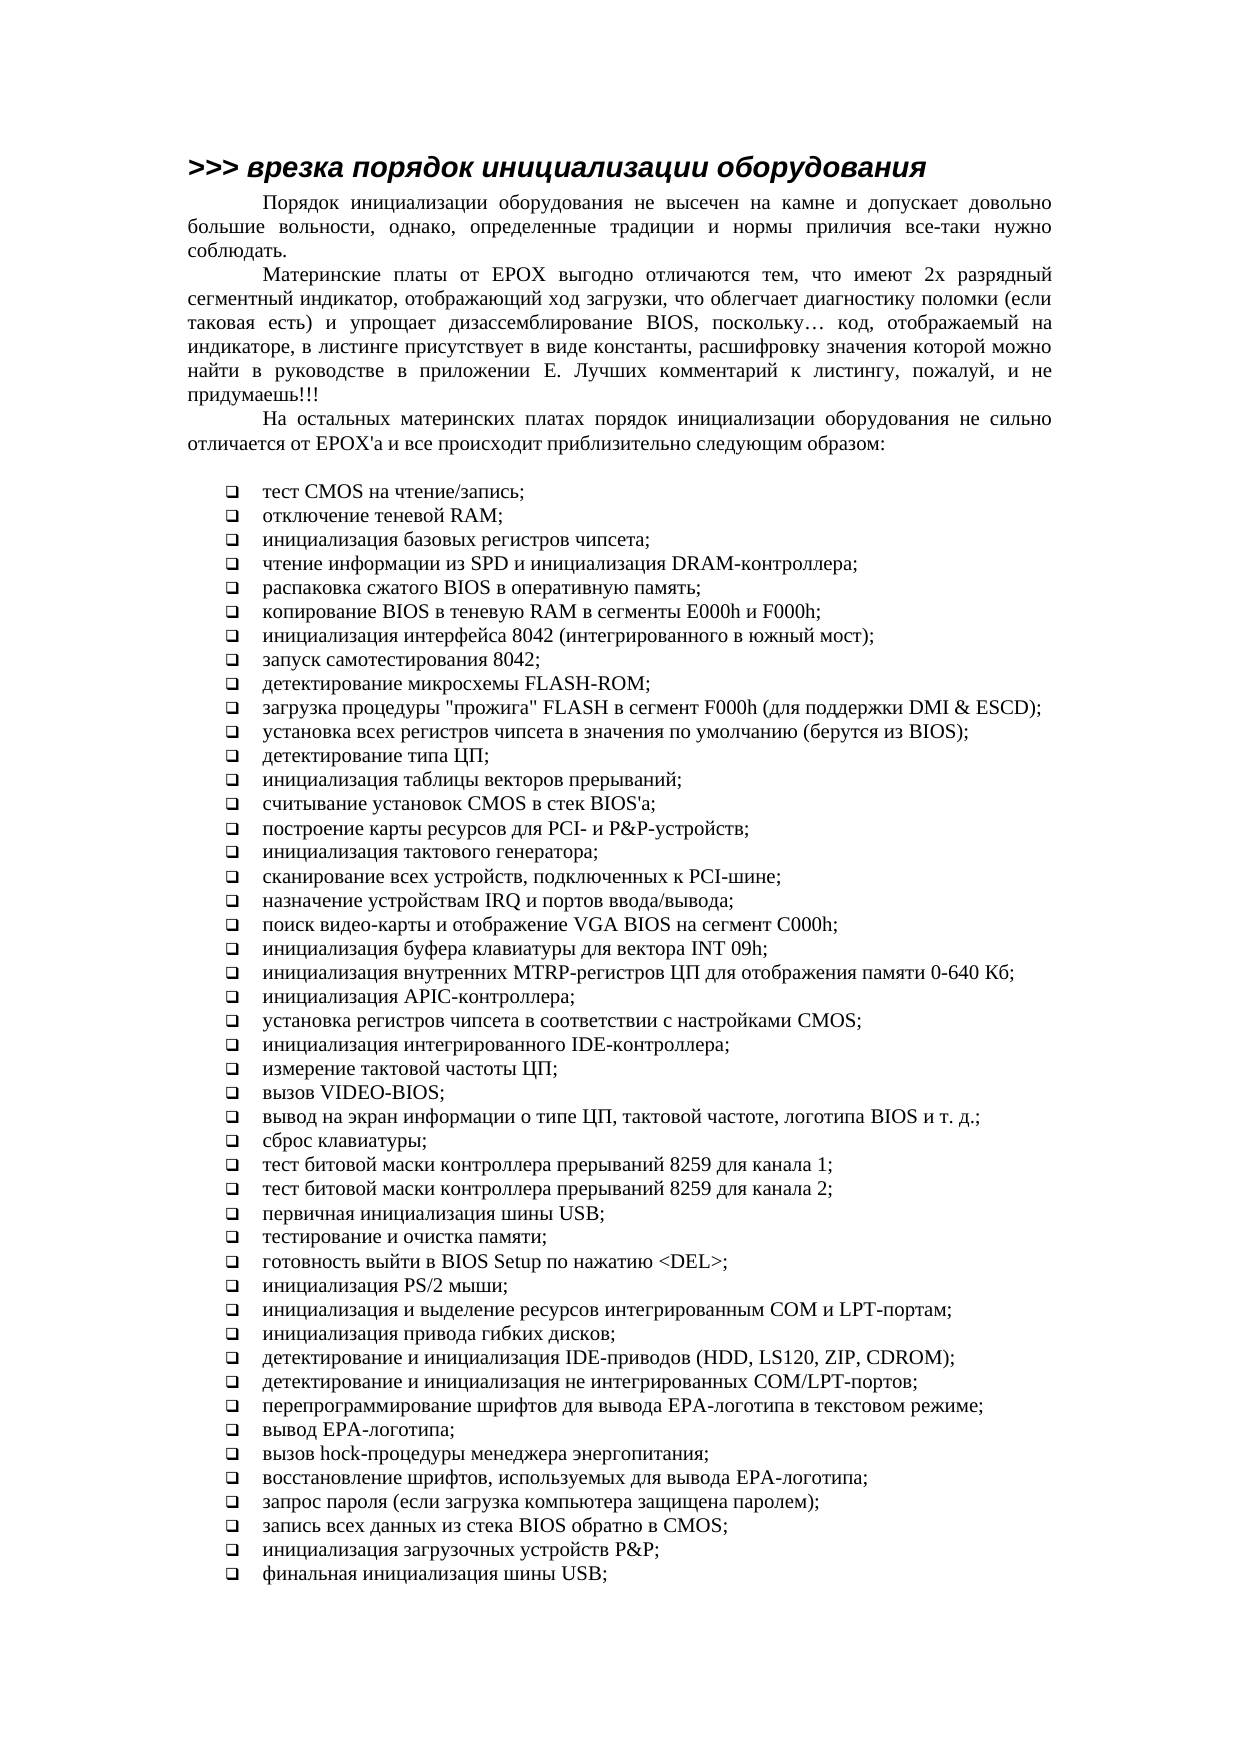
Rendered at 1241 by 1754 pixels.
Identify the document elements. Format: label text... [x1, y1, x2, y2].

list загрузка процедуры "прожига" FLASH в сегмент F000h (для поддержки DMI & ESCD); [225, 695, 1053, 719]
list вывод EPA-логотипа; [225, 1417, 1053, 1441]
list вывод на экран информации о типе ЦП, тактовой частоте, логотипа BIOS и т. д.; [225, 1104, 1053, 1128]
list первичная инициализация шины USB; [225, 1200, 1053, 1224]
list инициализация загрузочных устройств P&P; [225, 1537, 1053, 1561]
text Материнские платы от EPOX выгодно отличаются тем, что имеют 2х разрядный сегментный индикатор, отображающий ход загрузки, что облегчает диагностику поломки (если таковая есть) и упрощает дизассемблирование BIOS, поскольку… код, отображаемый на индикаторе, в листинге присутствует в виде константы, расшифровку значения которой можно найти в руководстве в приложении E. Лучших комментарий к листингу, пожалуй, и не придумаешь!!! [187, 262, 1053, 406]
list запрос пароля (если загрузка компьютера защищена паролем); [225, 1489, 1053, 1513]
list инициализация и выделение ресурсов интегрированным COM и LPT-портам; [225, 1297, 1053, 1321]
list инициализация APIC-контроллера; [225, 984, 1053, 1008]
list построение карты ресурсов для PCI- и P&P-устройств; [225, 815, 1053, 839]
list финальная инициализация шины USB; [225, 1561, 1053, 1585]
list запуск самотестирования 8042; [225, 647, 1053, 671]
subtitle >>> врезка порядок инициализации оборудования [187, 150, 1053, 183]
list инициализация привода гибких дисков; [225, 1321, 1053, 1345]
list сканирование всех устройств, подключенных к PCI-шине; [225, 863, 1053, 888]
list инициализация тактового генератора; [225, 839, 1053, 863]
list детектирование микросхемы FLASH-ROM; [225, 671, 1053, 695]
list инициализация таблицы векторов прерываний; [225, 767, 1053, 791]
list детектирование и инициализация IDE-приводов (HDD, LS120, ZIP, CDROM); [225, 1345, 1053, 1369]
text На остальных материнских платах порядок инициализации оборудования не сильно отличается от EPOX'а и все происходит приблизительно следующим образом: [187, 406, 1053, 454]
list считывание установок CMOS в стек BIOS'а; [225, 791, 1053, 815]
list инициализация PS/2 мыши; [225, 1273, 1053, 1297]
list тест битовой маски контроллера прерываний 8259 для канала 2; [225, 1176, 1053, 1200]
list вызов VIDEO-BIOS; [225, 1080, 1053, 1104]
list инициализация внутренних MTRP-регистров ЦП для отображения памяти 0-640 Кб; [225, 960, 1053, 984]
list инициализация базовых регистров чипсета; [225, 527, 1053, 551]
list инициализация интерфейса 8042 (интегрированного в южный мост); [225, 623, 1053, 647]
list вызов hock-процедуры менеджера энергопитания; [225, 1441, 1053, 1465]
list готовность выйти в BIOS Setup по нажатию <DEL>; [225, 1248, 1053, 1273]
list распаковка сжатого BIOS в оперативную память; [225, 575, 1053, 599]
list инициализация буфера клавиатуры для вектора INT 09h; [225, 936, 1053, 960]
list установка всех регистров чипсета в значения по умолчанию (берутся из BIOS); [225, 719, 1053, 743]
list перепрограммирование шрифтов для вывода EPA-логотипа в текстовом режиме; [225, 1393, 1053, 1417]
list копирование BIOS в теневую RAM в сегменты E000h и F000h; [225, 599, 1053, 623]
list назначение устройствам IRQ и портов ввода/вывода; [225, 888, 1053, 912]
list чтение информации из SPD и инициализация DRAM-контроллера; [225, 551, 1053, 575]
list сброс клавиатуры; [225, 1128, 1053, 1152]
list установка регистров чипсета в соответствии с настройками CMOS; [225, 1008, 1053, 1032]
list тест битовой маски контроллера прерываний 8259 для канала 1; [225, 1152, 1053, 1176]
text Порядок инициализации оборудования не высечен на камне и допускает довольно большие вольности, однако, определенные традиции и нормы приличия все-таки нужно соблюдать. [187, 190, 1053, 262]
list измерение тактовой частоты ЦП; [225, 1056, 1053, 1080]
list запись всех данных из стека BIOS обратно в CMOS; [225, 1513, 1053, 1537]
list детектирование типа ЦП; [225, 743, 1053, 767]
list поиск видео-карты и отображение VGA BIOS на сегмент C000h; [225, 912, 1053, 936]
list восстановление шрифтов, используемых для вывода EPA-логотипа; [225, 1465, 1053, 1489]
list тестирование и очистка памяти; [225, 1224, 1053, 1248]
list инициализация интегрированного IDE-контроллера; [225, 1032, 1053, 1056]
list отключение теневой RAM; [225, 503, 1053, 527]
list тест CMOS на чтение/запись; [225, 478, 1053, 503]
list детектирование и инициализация не интегрированных COM/LPT-портов; [225, 1369, 1053, 1393]
